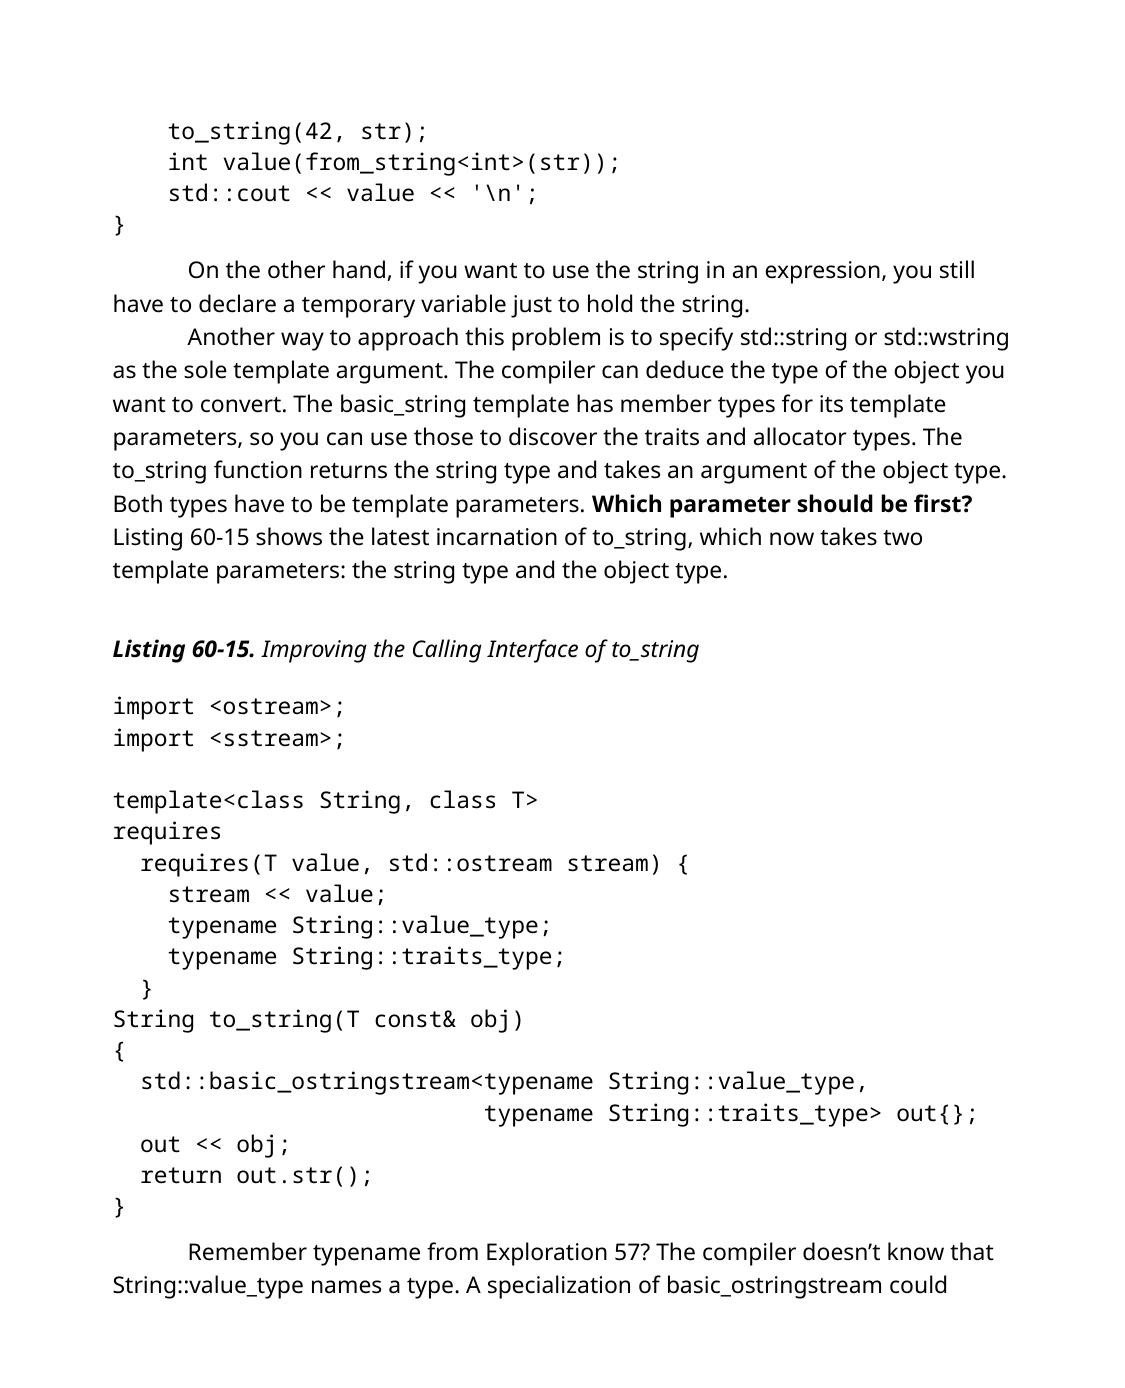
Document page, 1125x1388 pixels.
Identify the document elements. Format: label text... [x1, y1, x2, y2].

text import <sstream>; [112, 721, 1012, 753]
text } [112, 1190, 1012, 1221]
text } [112, 208, 1012, 240]
text } [112, 971, 1012, 1003]
text On the other hand, if you want to use the string in an expression, you still have to declare a temporary variable just to hold the string. [112, 252, 1012, 319]
text import <ostream>; [112, 690, 1012, 721]
text template<class String, class T> [112, 784, 1012, 815]
text Another way to approach this problem is to specify std::string or std::wstring as the sole template argument. The compiler can deduce the type of the object you want to convert. The basic_string template has member types for its template parameters, so you can use those to discover the traits and allocator types. The to_string function returns the string type and takes an argument of the object type. Both types have to be template parameters. Which parameter should be first? Listing 60-15 shows the latest incarnation of to_string, which now takes two template parameters: the string type and the object type. [112, 319, 1012, 586]
text std::cout << value << '\n'; [112, 177, 1012, 208]
text Remember typename from Exploration 57? The compiler doesn’t know that String::value_type names a type. A specialization of basic_ostringstream could [112, 1234, 1012, 1301]
text stream << value; [112, 878, 1012, 909]
text requires [112, 815, 1012, 846]
text typename String::traits_type; [112, 940, 1012, 971]
text typename String::traits_type> out{}; [112, 1096, 1012, 1128]
text requires(T value, std::ostream stream) { [112, 846, 1012, 878]
text typename String::value_type; [112, 909, 1012, 940]
text Listing 60-15. Improving the Calling Interface of to_string [112, 633, 1012, 665]
text out << obj; [112, 1128, 1012, 1159]
text { [112, 1034, 1012, 1065]
text to_string(42, str); [112, 115, 1012, 146]
text int value(from_string<int>(str)); [112, 146, 1012, 177]
text std::basic_ostringstream<typename String::value_type, [112, 1065, 1012, 1096]
text String to_string(T const& obj) [112, 1003, 1012, 1034]
text return out.str(); [112, 1159, 1012, 1190]
